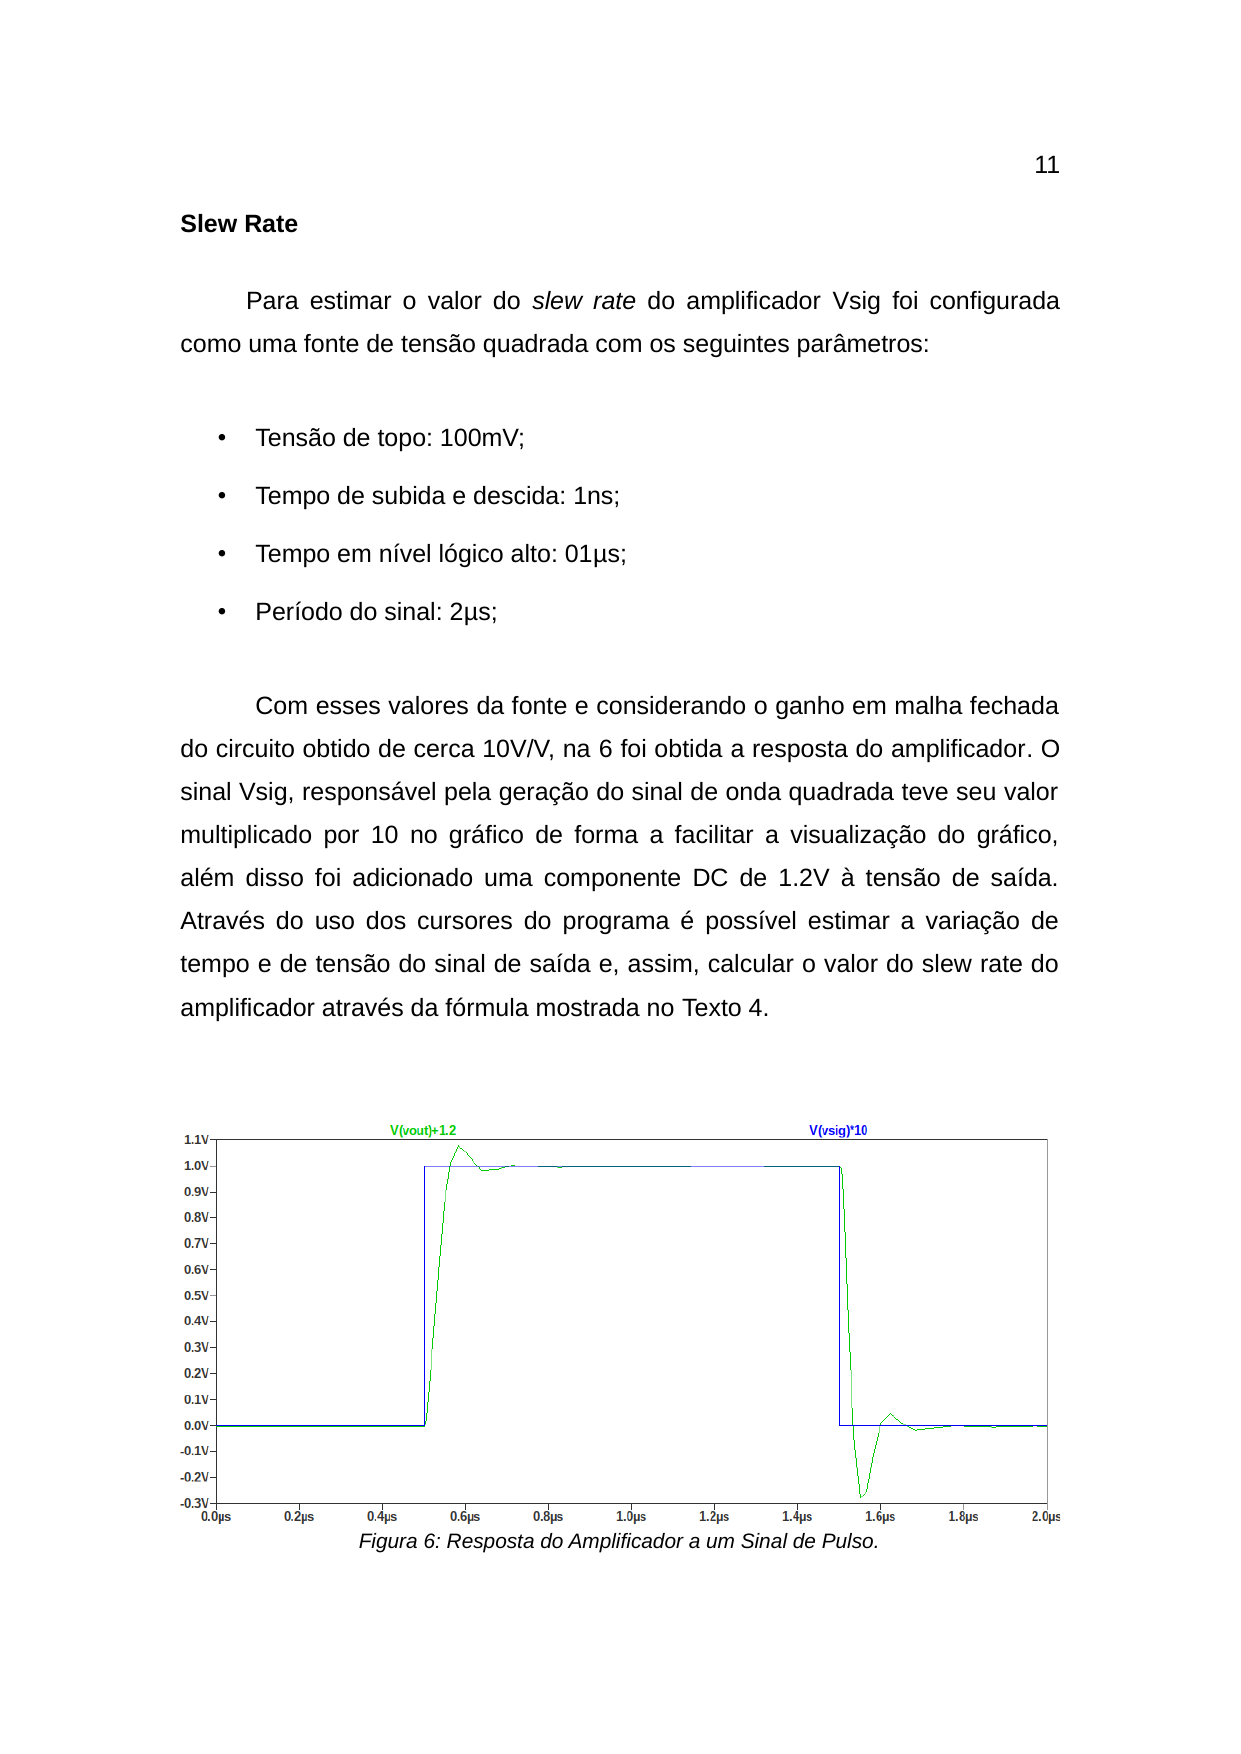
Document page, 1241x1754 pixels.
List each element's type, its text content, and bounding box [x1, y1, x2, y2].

text Figura 6: Resposta do Amplificador a um Sinal de Pulso. [180, 1525, 1060, 1552]
list Tensão de topo: 100mV; [218, 423, 1060, 452]
list Tempo de subida e descida: 1ns; [218, 481, 1060, 510]
text Para estimar o valor do slew rate do amplificador Vsig foi configurada como uma fonte de tensão quadrada com os seguintes parâmetros: [180, 286, 1060, 358]
list Período do sinal: 2µs; [218, 597, 1060, 626]
text Com esses valores da fonte e considerando o ganho em malha fechada do circuito obtido de cerca 10V/V, na Figura 6 foi obtida a resposta do amplificador. O sinal Vsig, responsável pela geração do sinal de onda quadrada teve seu valor multiplicado por 10 no gráfico de forma a facilitar a visualização do gráfico, além disso foi adicionado uma componente DC de 1.2V à tensão de saída. Através do uso dos cursores do programa é possível estimar a variação de tempo e de tensão do sinal de saída e, assim, calcular o valor do slew rate do amplificador através da fórmula mostrada no Texto 4. [180, 691, 1060, 1021]
picture [180, 1124, 1060, 1525]
subtitle Slew Rate [180, 209, 1060, 238]
list Tempo em nível lógico alto: 01µs; [218, 539, 1060, 568]
